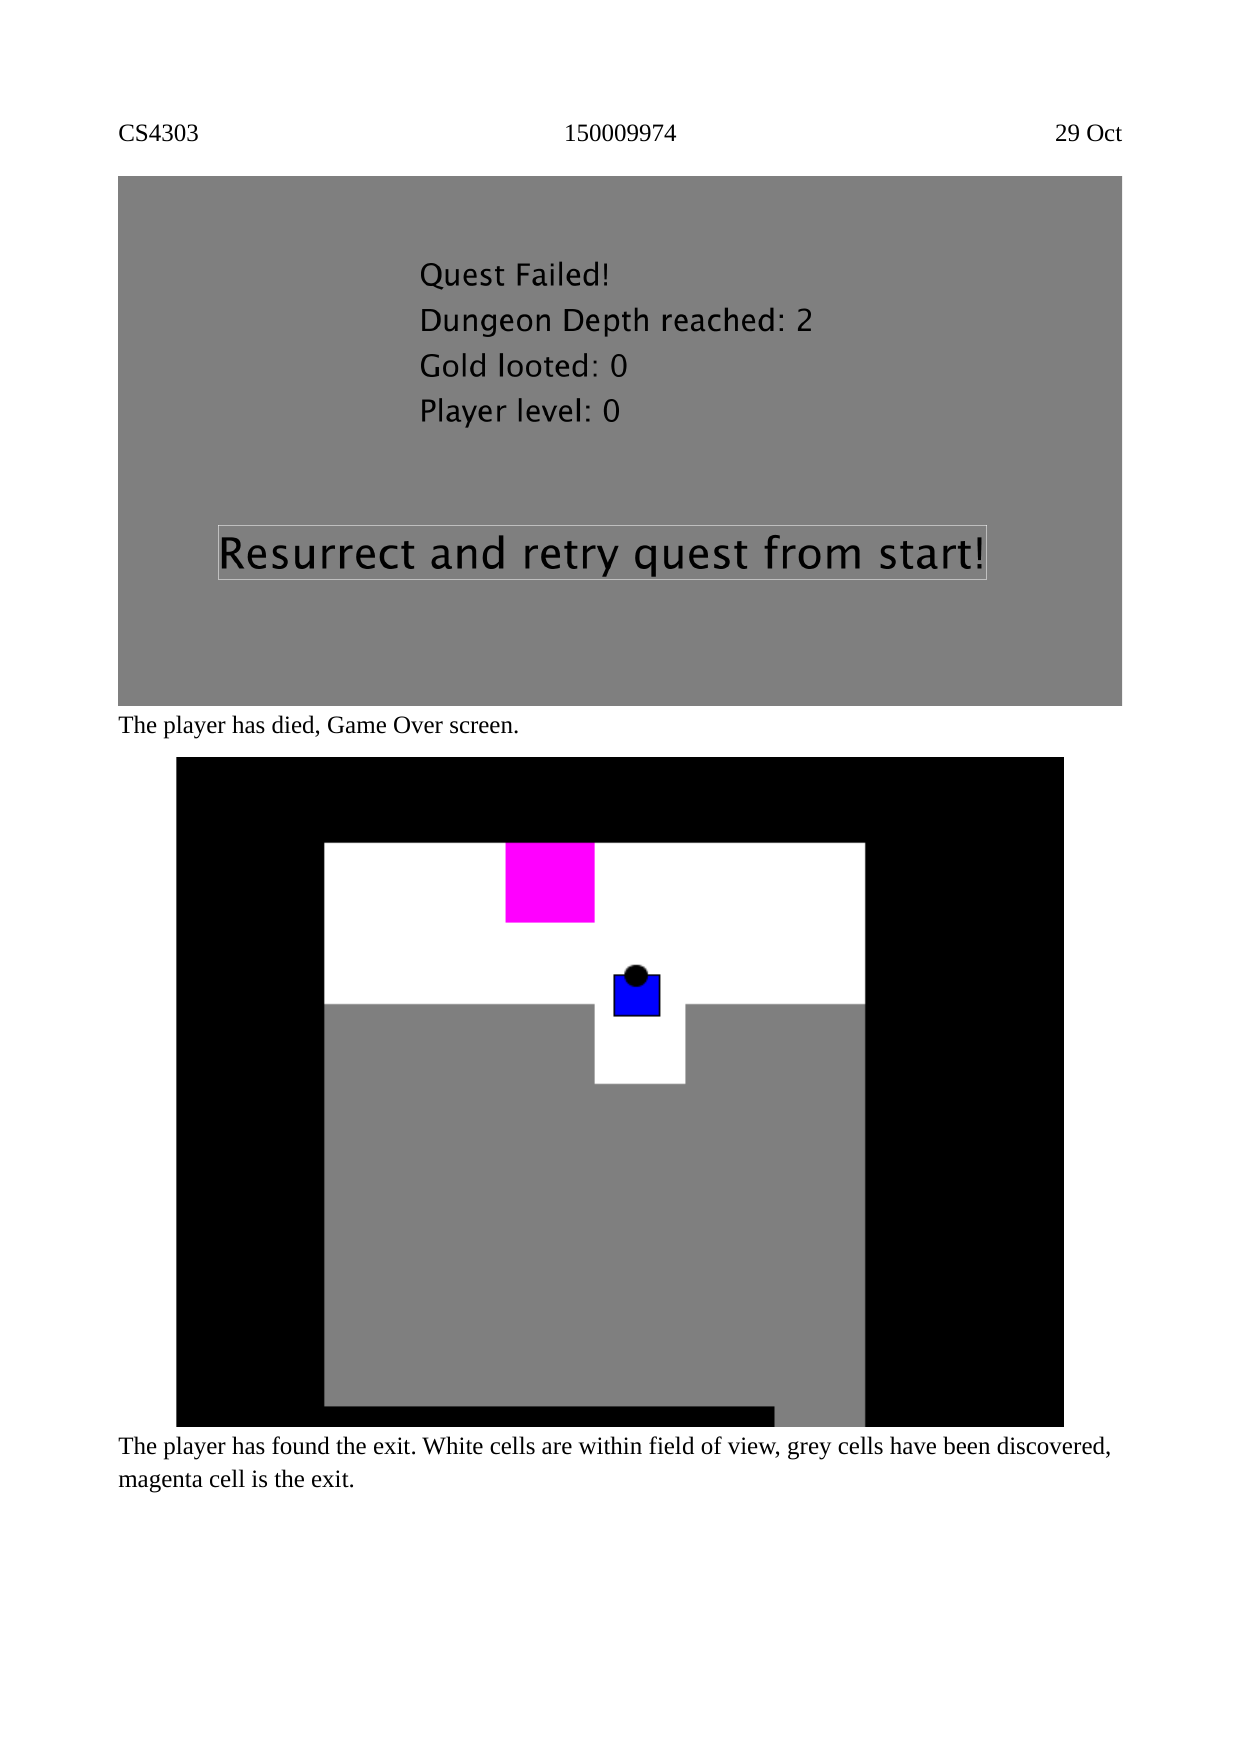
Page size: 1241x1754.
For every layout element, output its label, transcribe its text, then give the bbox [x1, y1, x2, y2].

text The player has died, Game Over screen. [118, 706, 1122, 739]
picture [118, 176, 1123, 706]
picture [176, 757, 1064, 1427]
text The player has found the exit. White cells are within field of view, grey cells have been discovered, magenta cell is the exit. [118, 758, 1122, 1493]
